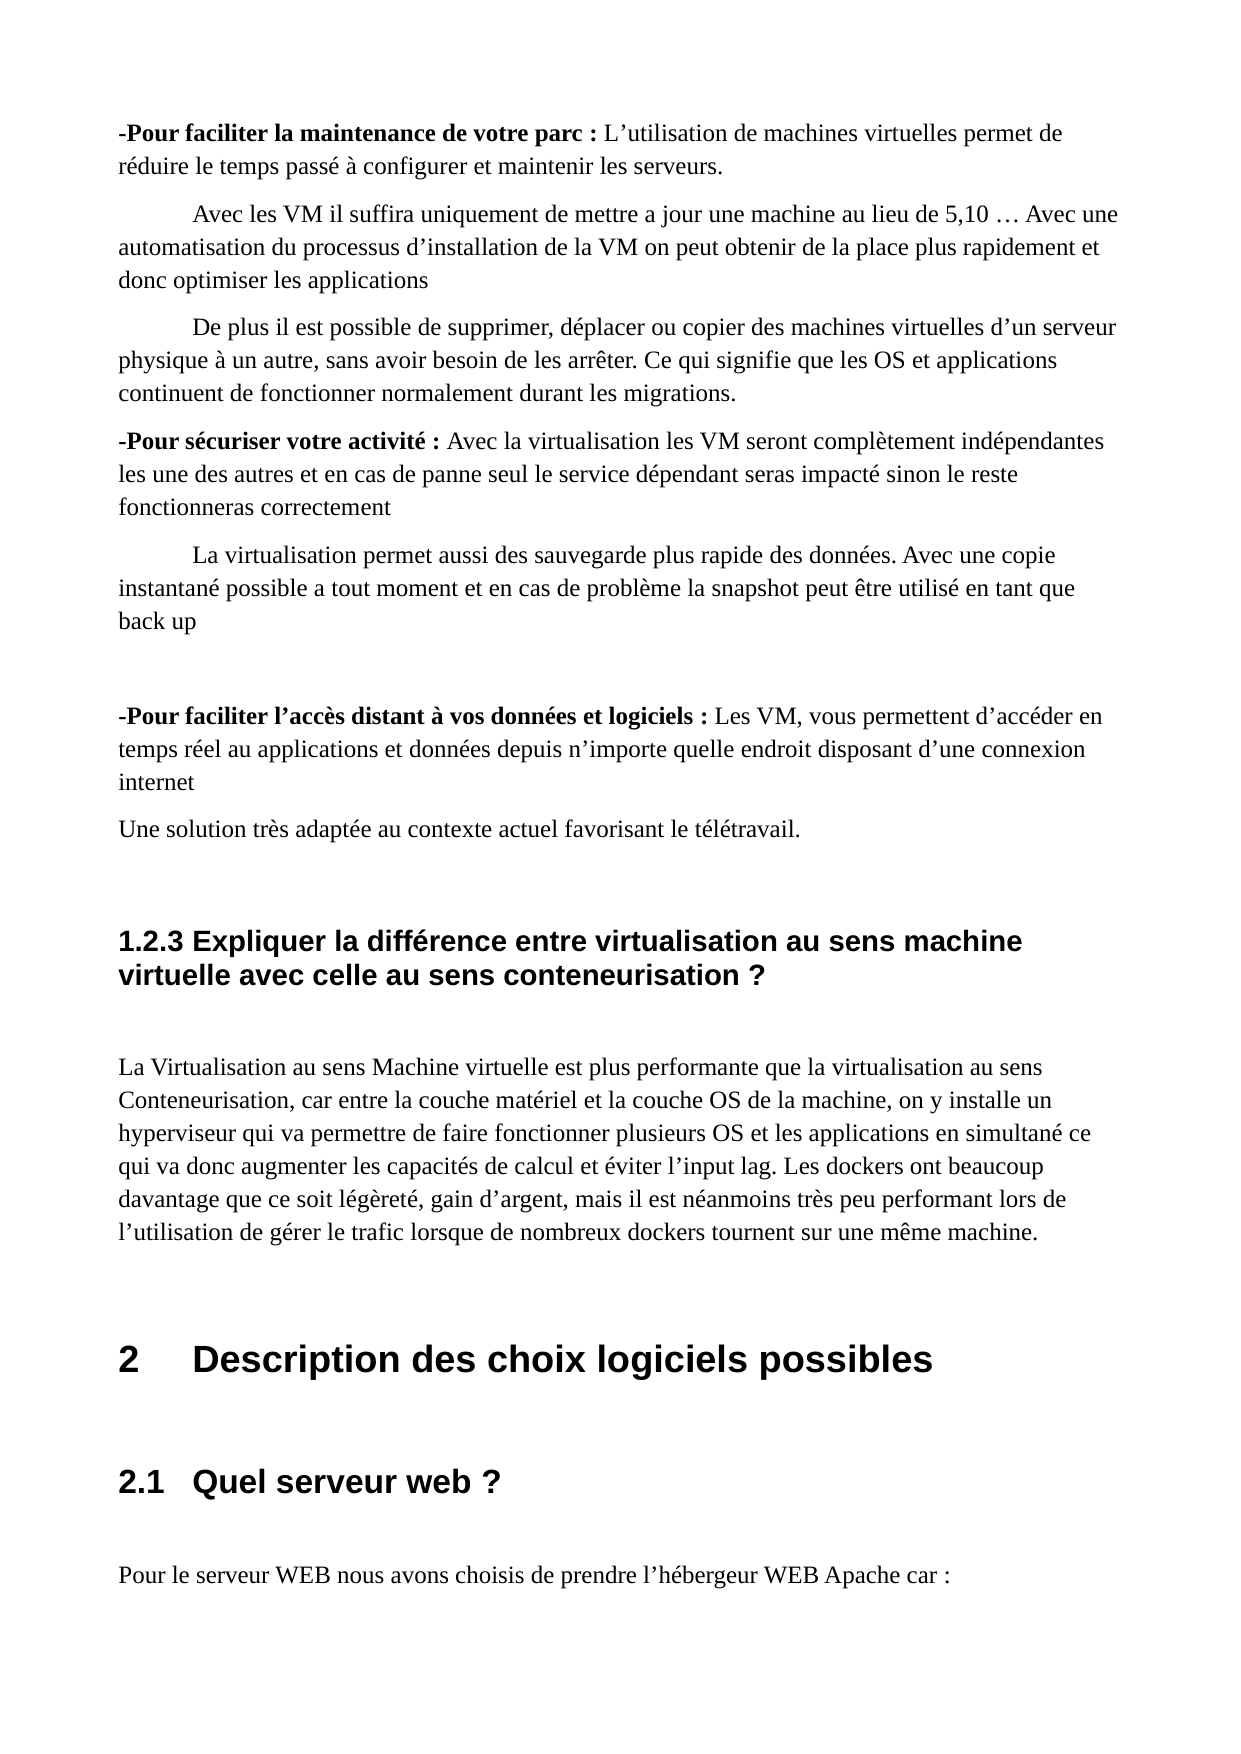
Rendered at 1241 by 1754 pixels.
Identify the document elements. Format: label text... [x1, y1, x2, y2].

text -Pour sécuriser votre activité : Avec la virtualisation les VM seront complètement indépendantes les une des autres et en cas de panne seul le service dépendant seras impacté sinon le reste fonctionneras correctement [118, 426, 1122, 521]
text De plus il est possible de supprimer, déplacer ou copier des machines virtuelles d’un serveur physique à un autre, sans avoir besoin de les arrêter. Ce qui signifie que les OS et applications continuent de fonctionner normalement durant les migrations. [118, 312, 1122, 407]
subtitle Description des choix logiciels possibles [118, 1337, 1122, 1381]
text Une solution très adaptée au contexte actuel favorisant le télétravail. [118, 814, 1122, 843]
text -Pour faciliter la maintenance de votre parc : L’utilisation de machines virtuelles permet de réduire le temps passé à configurer et maintenir les serveurs. [118, 118, 1122, 180]
text Pour le serveur WEB nous avons choisis de prendre l’hébergeur WEB Apache car : [118, 1561, 1122, 1589]
text -Pour faciliter l’accès distant à vos données et logiciels : Les VM, vous permettent d’accéder en temps réel au applications et données depuis n’importe quelle endroit disposant d’une connexion internet [118, 701, 1122, 796]
text La virtualisation permet aussi des sauvegarde plus rapide des données. Avec une copie instantané possible a tout moment et en cas de problème la snapshot peut être utilisé en tant que back up [118, 540, 1122, 634]
subtitle Quel serveur web ? [118, 1462, 1122, 1501]
text Avec les VM il suffira uniquement de mettre a jour une machine au lieu de 5,10 … Avec une automatisation du processus d’installation de la VM on peut obtenir de la place plus rapidement et donc optimiser les applications [118, 199, 1122, 293]
text La Virtualisation au sens Machine virtuelle est plus performante que la virtualisation au sens Conteneurisation, car entre la couche matériel et la couche OS de la machine, on y installe un hyperviseur qui va permettre de faire fonctionner plusieurs OS et les applications en simultané ce qui va donc augmenter les capacités de calcul et éviter l’input lag. Les dockers ont beaucoup davantage que ce soit légèreté, gain d’argent, mais il est néanmoins très peu performant lors de l’utilisation de gérer le trafic lorsque de nombreux dockers tournent sur une même machine. [118, 1052, 1122, 1246]
subtitle Expliquer la différence entre virtualisation au sens machine virtuelle avec celle au sens conteneurisation ? [118, 924, 1122, 992]
